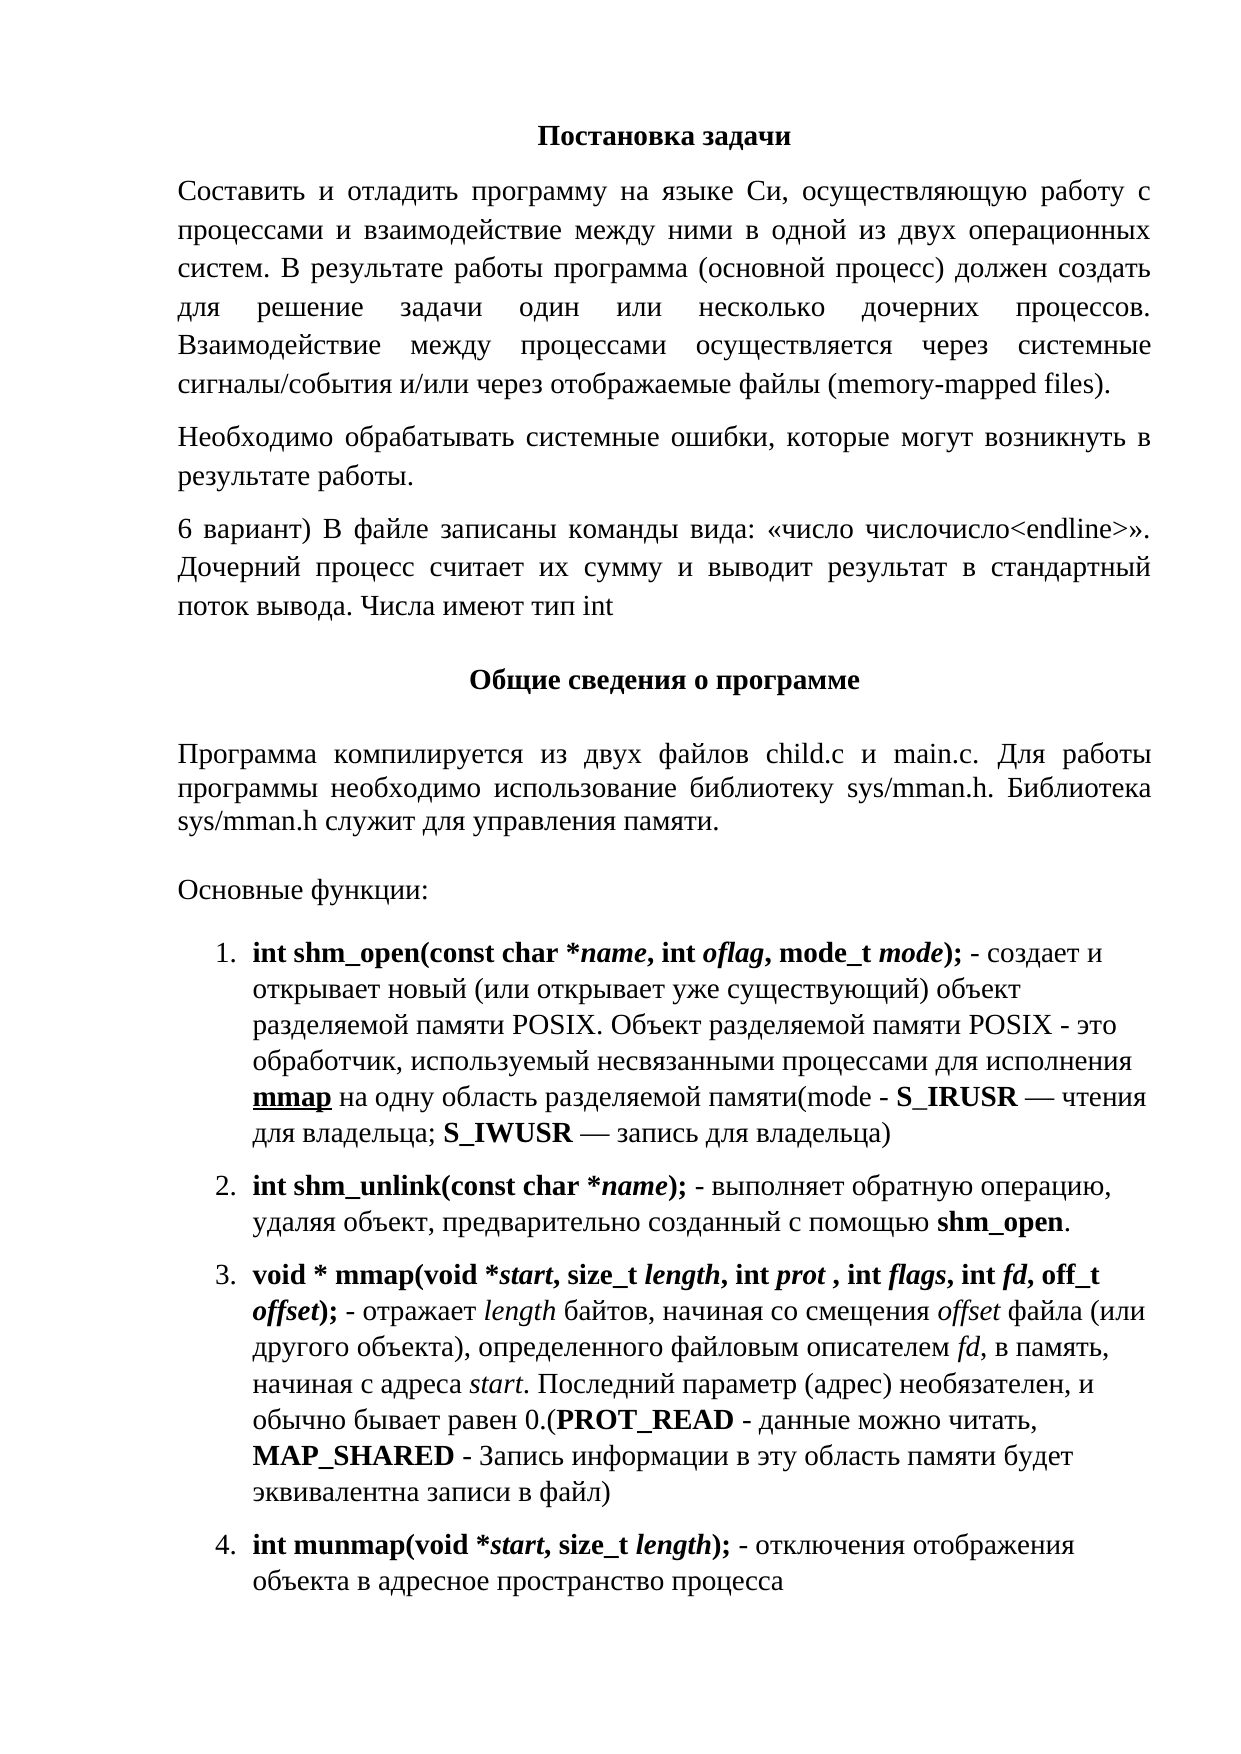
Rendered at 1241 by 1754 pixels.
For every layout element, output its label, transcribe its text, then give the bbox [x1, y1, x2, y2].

list int shm_open(const char *name, int oflag, mode_t mode); - создает и открывает новый (или открывает уже существующий) объект разделяемой памяти POSIX. Объект разделяемой памяти POSIX - это обработчик, используемый несвязанными процессами для исполнения mmap на одну область разделяемой памяти(mode - S_IRUSR — чтения для владельца; S_IWUSR — запись для владельца) [215, 935, 1152, 1149]
list int munmap(void *start, size_t length); - отключения отображения объекта в адресное пространство процесса [215, 1527, 1152, 1597]
text Постановка задачи [177, 118, 1152, 152]
text 6 вариант) В файле записаны команды вида: «число числочисло<endline>». Дочерний процесс считает их сумму и выводит результат в стандартный поток вывода. Числа имеют тип int [177, 511, 1152, 621]
list int shm_unlink(const char *name); - выполняет обратную операцию, удаляя объект, предварительно созданный с помощью shm_open. [215, 1168, 1152, 1238]
text Основные функции: [177, 872, 1152, 906]
list void * mmap(void *start, size_t length, int prot , int flags, int fd, off_t offset); - отражает length байтов, начиная со смещения offset файла (или другого объекта), определенного файловым описателем fd, в память, начиная с адреса start. Последний параметр (адрес) необязателен, и обычно бывает равен 0.(PROT_READ - данные можно читать, MAP_SHARED - Запись информации в эту область памяти будет эквивалентна записи в файл) [215, 1257, 1152, 1508]
text Программа компилируется из двух файлов child.c и main.c. Для работы программы необходимо использование библиотеку sys/mman.h. Библиотека sys/mman.h служит для управления памяти. [177, 736, 1152, 837]
text Необходимо обрабатывать системные ошибки, которые могут возникнуть в результате работы. [177, 419, 1152, 491]
text Составить и отладить программу на языке Си, осуществляющую работу с процессами и взаимодействие между ними в одной из двух операционных систем. В результате работы программа (основной процесс) должен создать для решение задачи один или несколько дочерних процессов. Взаимодействие между процессами осуществляется через системные сигналы/события и/или через отображаемые файлы (memory-mapped files). [177, 173, 1152, 399]
text Общие сведения о программе [177, 662, 1152, 696]
